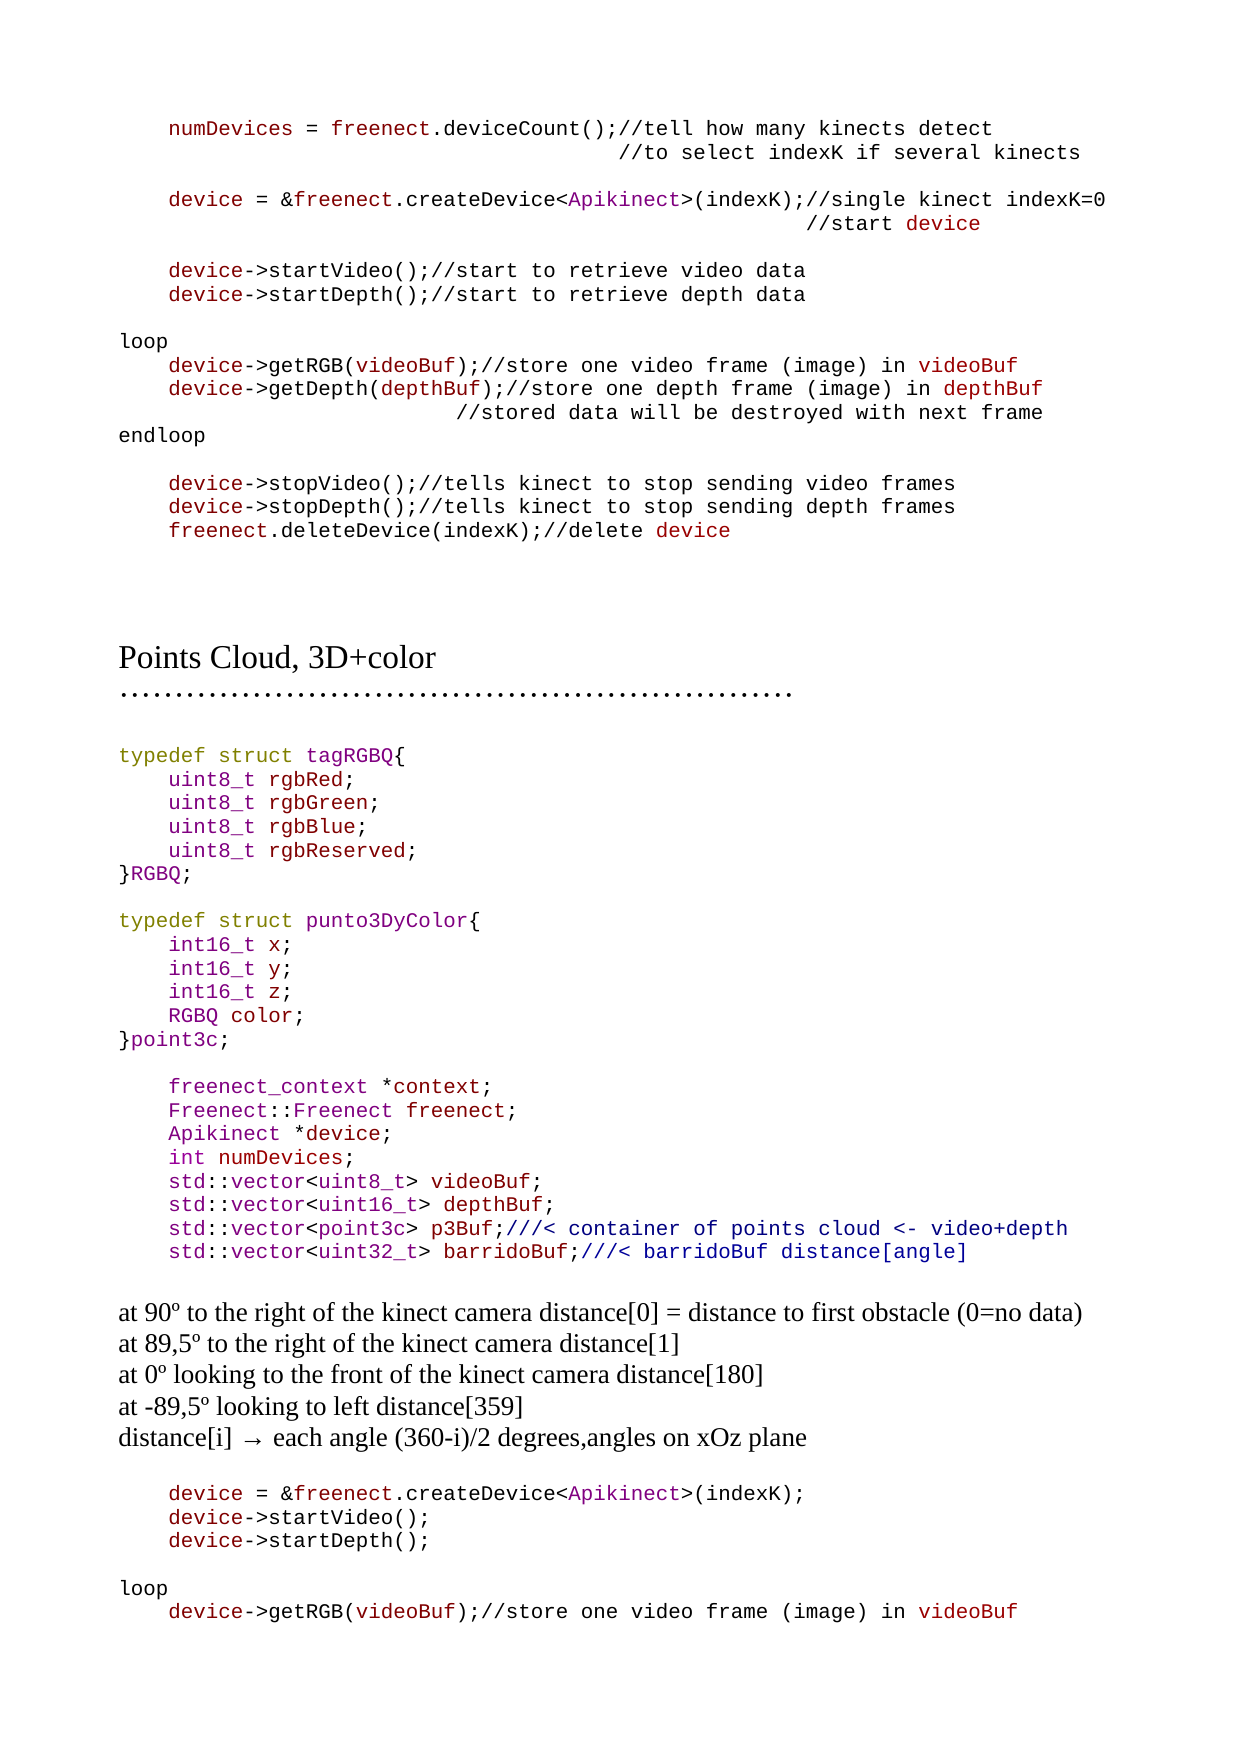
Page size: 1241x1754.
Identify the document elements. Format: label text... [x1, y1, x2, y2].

text device = &freenect.createDevice<Apikinect>(indexK);//single kinect indexK=0 [118, 189, 1122, 213]
text device->startDepth();//start to retrieve depth data [118, 284, 1122, 307]
text uint8_t rgbRed; [118, 769, 1122, 792]
text distance[i] → each angle (360-i)/2 degrees,angles on xOz plane [118, 1421, 1122, 1452]
text RGBQ color; [118, 1005, 1122, 1029]
text at 90º to the right of the kinect camera distance[0] = distance to first obstacle (0=no data) [118, 1296, 1122, 1327]
text typedef struct tagRGBQ{ [118, 745, 1122, 769]
text Points Cloud, 3D+color ····························································· [118, 637, 1122, 714]
text typedef struct punto3DyColor{ [118, 911, 1122, 934]
text int16_t z; [118, 981, 1122, 1005]
text //start device [118, 213, 1122, 236]
text freenect_context *context; [118, 1076, 1122, 1100]
text std::vector<uint16_t> depthBuf; [118, 1194, 1122, 1218]
text device->getDepth(depthBuf);//store one depth frame (image) in depthBuf [118, 378, 1122, 402]
text loop [118, 1578, 1122, 1601]
text //to select indexK if several kinects [118, 142, 1122, 165]
text device->getRGB(videoBuf);//store one video frame (image) in videoBuf [118, 1601, 1122, 1625]
text Apikinect *device; [118, 1123, 1122, 1147]
text device->startVideo();//start to retrieve video data [118, 260, 1122, 284]
text numDevices = freenect.deviceCount();//tell how many kinects detect [118, 118, 1122, 142]
text std::vector<uint8_t> videoBuf; [118, 1171, 1122, 1194]
text endloop [118, 426, 1122, 449]
text uint8_t rgbBlue; [118, 816, 1122, 839]
text int numDevices; [118, 1147, 1122, 1171]
text int16_t x; [118, 934, 1122, 958]
text at 0º looking to the front of the kinect camera distance[180] [118, 1359, 1122, 1390]
text uint8_t rgbReserved; [118, 839, 1122, 863]
text device->stopVideo();//tells kinect to stop sending video frames [118, 473, 1122, 496]
text std::vector<uint32_t> barridoBuf;///< barridoBuf distance[angle] [118, 1242, 1122, 1265]
text uint8_t rgbGreen; [118, 792, 1122, 816]
text device->startDepth(); [118, 1531, 1122, 1554]
text at -89,5º looking to left distance[359] [118, 1390, 1122, 1421]
text Freenect::Freenect freenect; [118, 1100, 1122, 1123]
text device->startVideo(); [118, 1507, 1122, 1531]
text device->getRGB(videoBuf);//store one video frame (image) in videoBuf [118, 354, 1122, 378]
text //stored data will be destroyed with next frame [118, 402, 1122, 426]
text }point3c; [118, 1029, 1122, 1052]
text int16_t y; [118, 958, 1122, 981]
text device->stopDepth();//tells kinect to stop sending depth frames [118, 496, 1122, 520]
text at 89,5º to the right of the kinect camera distance[1] [118, 1327, 1122, 1359]
text freenect.deleteDevice(indexK);//delete device [118, 520, 1122, 544]
text std::vector<point3c> p3Buf;///< container of points cloud <- video+depth [118, 1218, 1122, 1242]
text loop [118, 331, 1122, 354]
text }RGBQ; [118, 863, 1122, 887]
text device = &freenect.createDevice<Apikinect>(indexK); [118, 1483, 1122, 1507]
